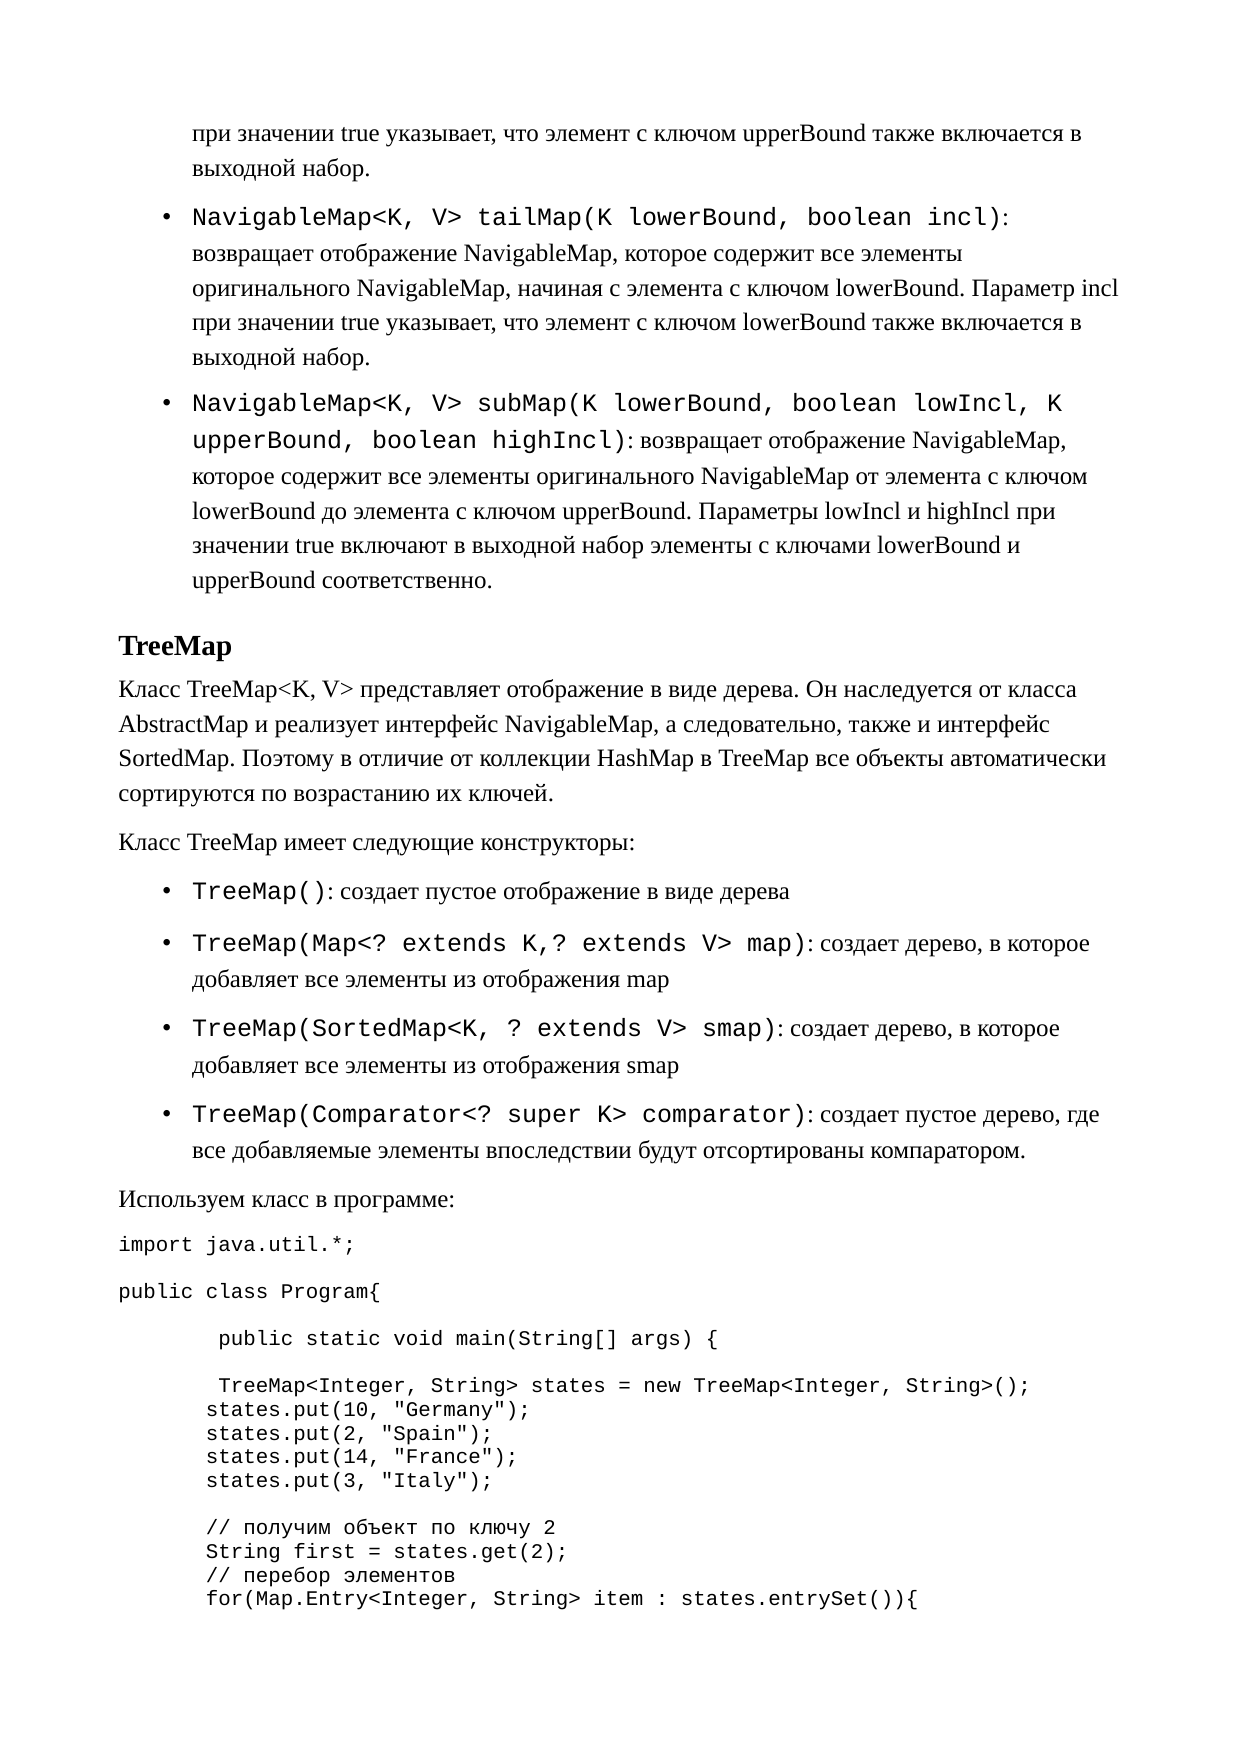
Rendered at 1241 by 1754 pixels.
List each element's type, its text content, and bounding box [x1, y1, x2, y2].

list TreeMap(Comparator<? super K> comparator): создает пустое дерево, где все добавляемые элементы впоследствии будут отсортированы компаратором. [162, 1099, 1122, 1164]
text states.put(2, "Spain"); [118, 1423, 1122, 1446]
text public class Program{ [118, 1281, 1122, 1304]
list NavigableMap<K, V> subMap(K lowerBound, boolean lowIncl, K upperBound, boolean highIncl): возвращает отображение NavigableMap, которое содержит все элементы оригинального NavigableMap от элемента с ключом lowerBound до элемента с ключом upperBound. Параметры lowIncl и highIncl при значении true включают в выходной набор элементы с ключами lowerBound и upperBound соответственно. [162, 391, 1122, 593]
text Класс TreeMap<K, V> представляет отображение в виде дерева. Он наследуется от класса AbstractMap и реализует интерфейс NavigableMap, а следовательно, также и интерфейс SortedMap. Поэтому в отличие от коллекции HashMap в TreeMap все объекты автоматически сортируются по возрастанию их ключей. [118, 674, 1122, 807]
list TreeMap(): создает пустое отображение в виде дерева [162, 876, 1122, 907]
subtitle TreeMap [118, 628, 1122, 662]
list при значении true указывает, что элемент с ключом upperBound также включается в выходной набор. [162, 118, 1122, 181]
text states.put(10, "Germany"); [118, 1399, 1122, 1423]
text String first = states.get(2); [118, 1541, 1122, 1564]
text import java.util.*; [118, 1233, 1122, 1257]
text TreeMap<Integer, String> states = new TreeMap<Integer, String>(); [118, 1375, 1122, 1399]
list NavigableMap<K, V> tailMap(K lowerBound, boolean incl): возвращает отображение NavigableMap, которое содержит все элементы оригинального NavigableMap, начиная с элемента с ключом lowerBound. Параметр incl при значении true указывает, что элемент с ключом lowerBound также включается в выходной набор. [162, 202, 1122, 370]
text states.put(3, "Italy"); [118, 1470, 1122, 1494]
list TreeMap(SortedMap<K, ? extends V> smap): создает дерево, в которое добавляет все элементы из отображения smap [162, 1013, 1122, 1078]
text Класс TreeMap имеет следующие конструкторы: [118, 827, 1122, 856]
list TreeMap(Map<? extends K,​? extends V> map): создает дерево, в которое добавляет все элементы из отображения map [162, 928, 1122, 993]
text // получим объект по ключу 2 [118, 1517, 1122, 1541]
text states.put(14, "France"); [118, 1446, 1122, 1470]
text public static void main(String[] args) { [118, 1328, 1122, 1352]
text Используем класс в программе: [118, 1184, 1122, 1213]
text // перебор элементов [118, 1564, 1122, 1588]
text for(Map.Entry<Integer, String> item : states.entrySet()){ [118, 1588, 1122, 1612]
